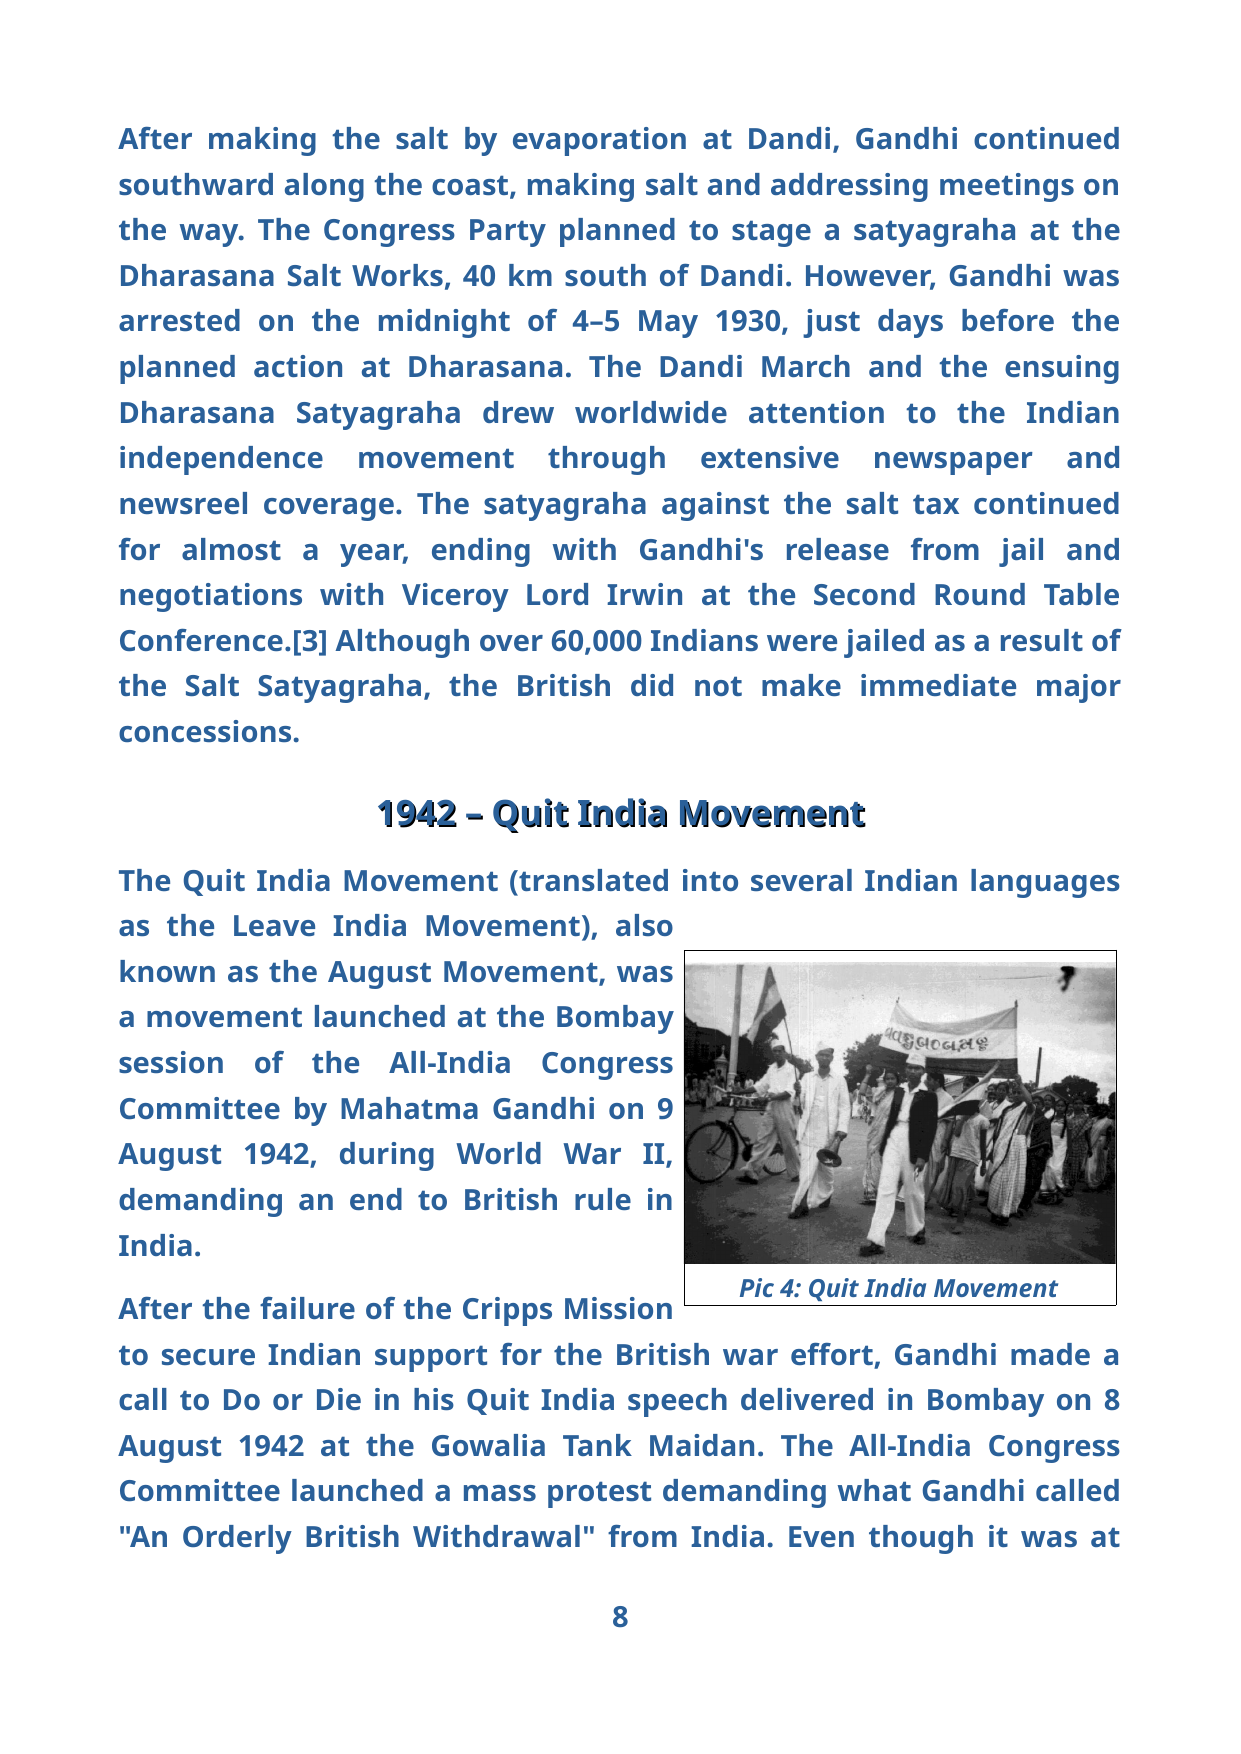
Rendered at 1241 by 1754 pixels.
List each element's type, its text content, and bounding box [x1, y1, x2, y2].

picture [685, 962, 1116, 1264]
subtitle 1942 – Quit India Movement [118, 788, 1122, 836]
text Pic 4: Quit India Movement [685, 1264, 1116, 1305]
text After the failure of the Cripps Mission to secure Indian support for the British war effort, Gandhi made a call to Do or Die in his Quit India speech delivered in Bombay on 8 August 1942 at the Gowalia Tank Maidan. The All-India Congress Committee launched a mass protest demanding what Gandhi called "An Orderly British Withdrawal" from India. Even though it was at [118, 1288, 1122, 1556]
text The Quit India Movement (translated into several Indian languages as the Leave India Movement), also known as the August Movement, was a movement launched at the Bombay session of the All-India Congress Committee by Mahatma Gandhi on 9 August 1942, during World War II, demanding an end to British rule in India. [118, 860, 1122, 1264]
text After making the salt by evaporation at Dandi, Gandhi continued southward along the coast, making salt and addressing meetings on the way. The Congress Party planned to stage a satyagraha at the Dharasana Salt Works, 40 km south of Dandi. However, Gandhi was arrested on the midnight of 4–5 May 1930, just days before the planned action at Dharasana. The Dandi March and the ensuing Dharasana Satyagraha drew worldwide attention to the Indian independence movement through extensive newspaper and newsreel coverage. The satyagraha against the salt tax continued for almost a year, ending with Gandhi's release from jail and negotiations with Viceroy Lord Irwin at the Second Round Table Conference.[3] Although over 60,000 Indians were jailed as a result of the Salt Satyagraha, the British did not make immediate major concessions. [118, 118, 1122, 751]
